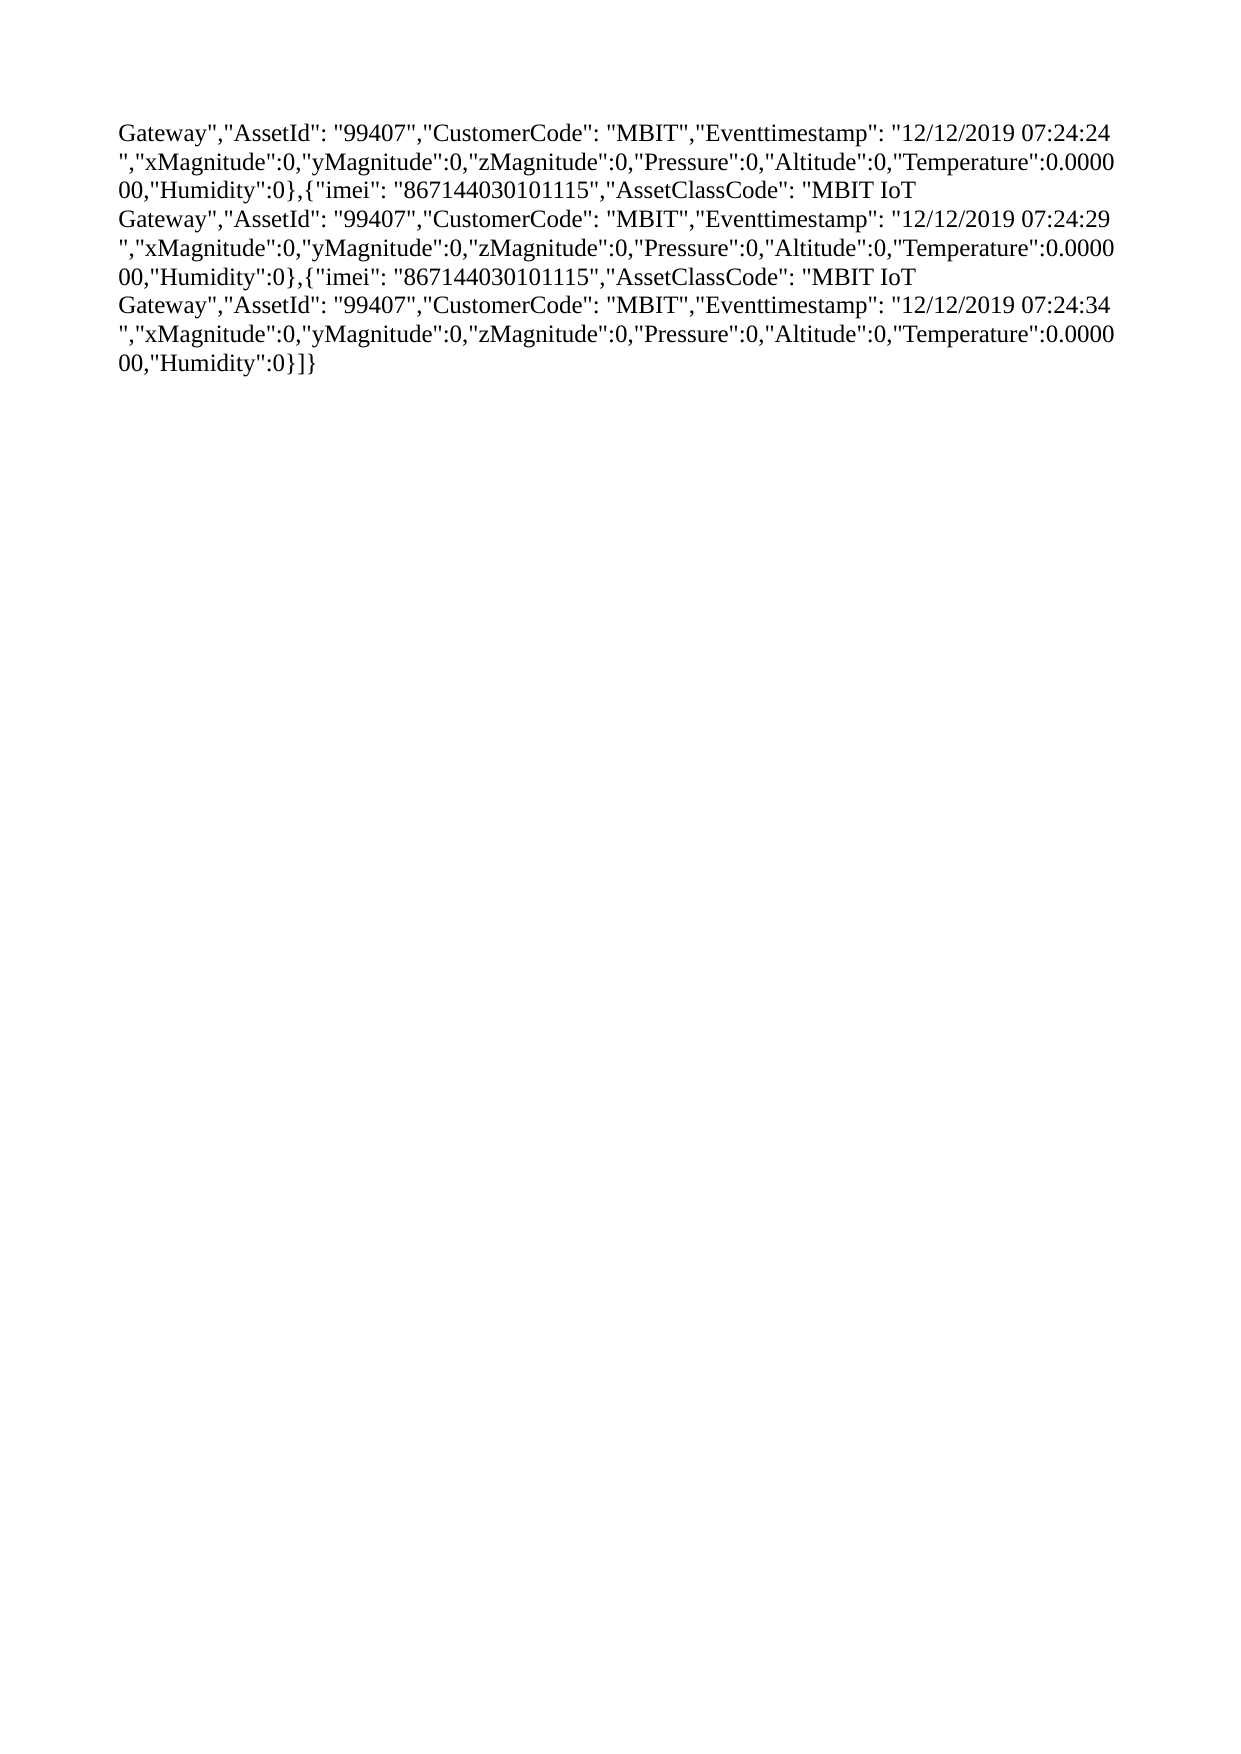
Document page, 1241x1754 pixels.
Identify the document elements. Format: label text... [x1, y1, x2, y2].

text Gateway","AssetId": "99407","CustomerCode": "MBIT","Eventtimestamp": "12/12/2019 07:24:24 ","xMagnitude":0,"yMagnitude":0,"zMagnitude":0,"Pressure":0,"Altitude":0,"Temperature":0.000000,"Humidity":0},{"imei": "867144030101115","AssetClassCode": "MBIT IoT Gateway","AssetId": "99407","CustomerCode": "MBIT","Eventtimestamp": "12/12/2019 07:24:29 ","xMagnitude":0,"yMagnitude":0,"zMagnitude":0,"Pressure":0,"Altitude":0,"Temperature":0.000000,"Humidity":0},{"imei": "867144030101115","AssetClassCode": "MBIT IoT Gateway","AssetId": "99407","CustomerCode": "MBIT","Eventtimestamp": "12/12/2019 07:24:34 ","xMagnitude":0,"yMagnitude":0,"zMagnitude":0,"Pressure":0,"Altitude":0,"Temperature":0.000000,"Humidity":0}]} [118, 118, 1122, 377]
